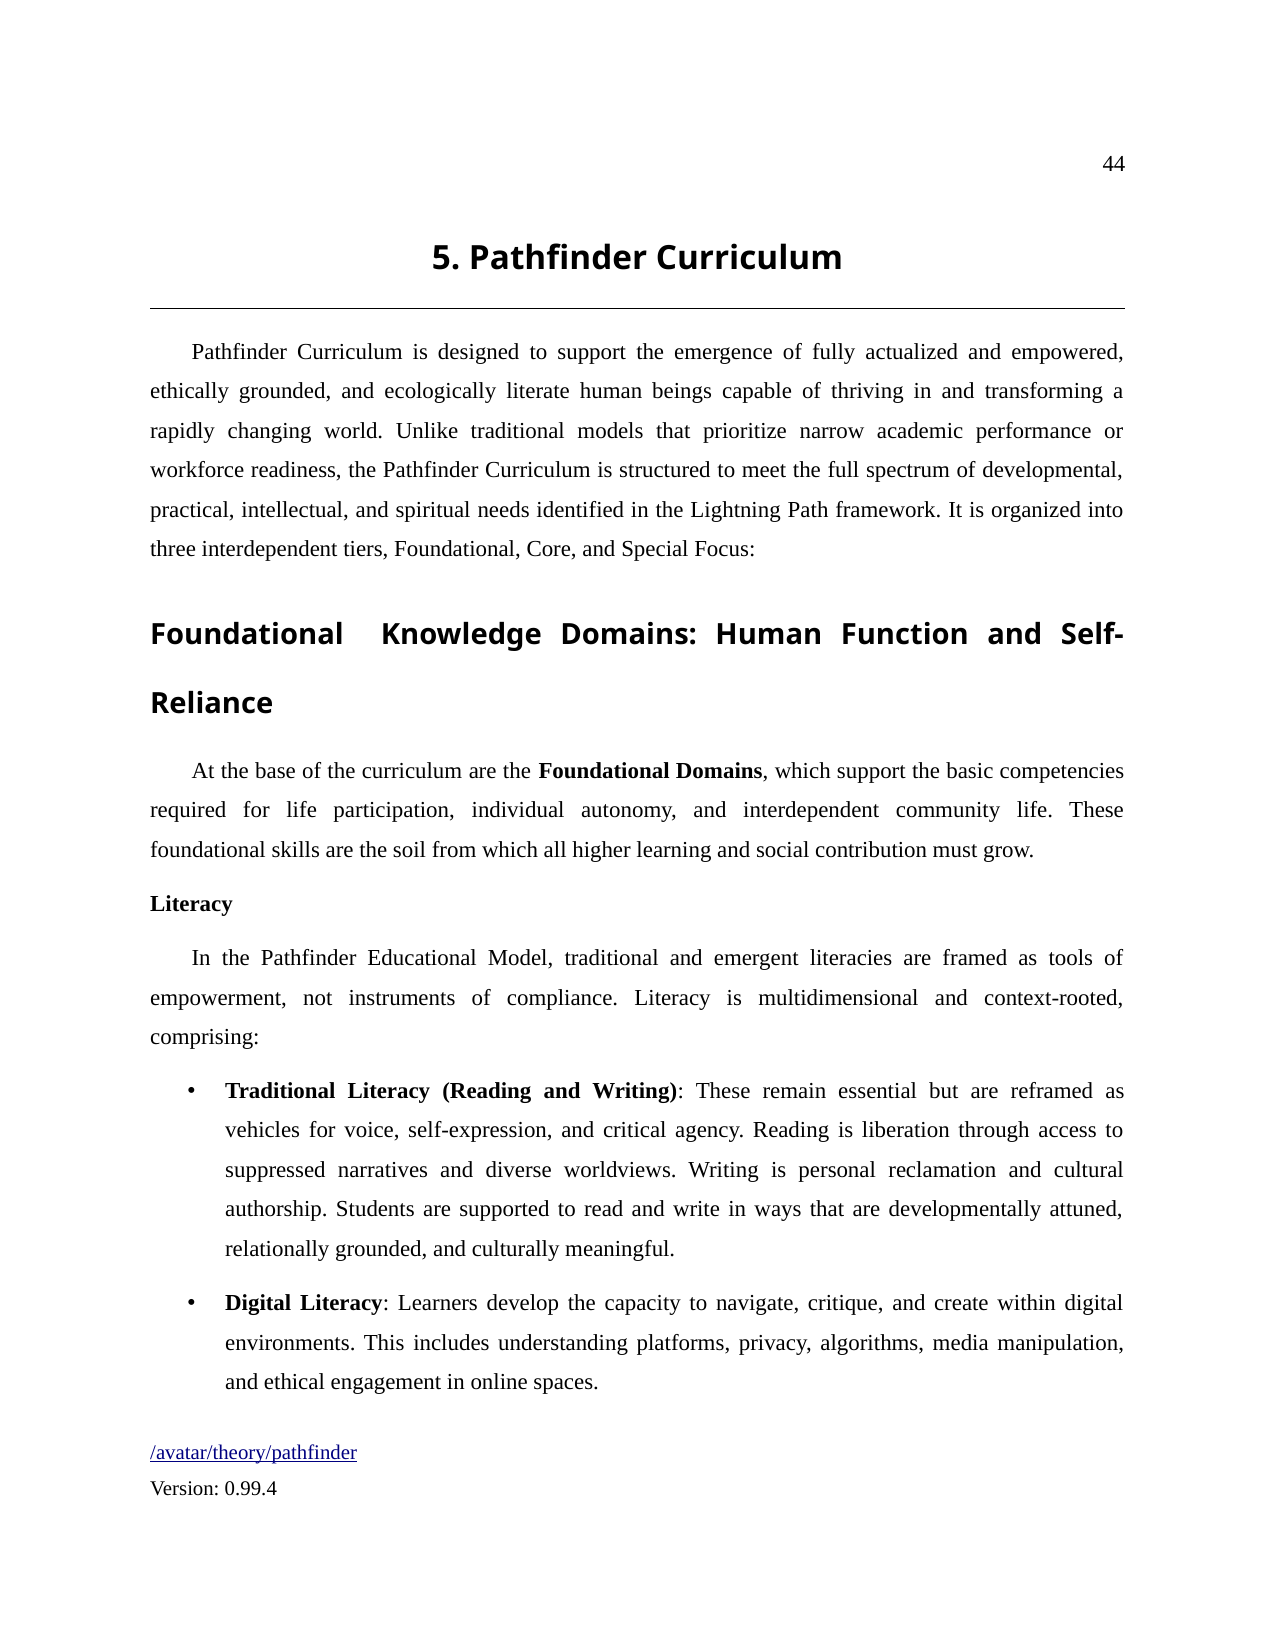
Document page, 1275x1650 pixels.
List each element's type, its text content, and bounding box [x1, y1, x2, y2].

text At the base of the curriculum are the Foundational Domains, which support the basic competencies required for life participation, individual autonomy, and interdependent community life. These foundational skills are the soil from which all higher learning and social contribution must grow. [150, 757, 1125, 862]
subtitle 5. Pathfinder Curriculum [150, 231, 1125, 308]
list Traditional Literacy (Reading and Writing): These remain essential but are reframed as vehicles for voice, self-expression, and critical agency. Reading is liberation through access to suppressed narratives and diverse worldviews. Writing is personal reclamation and cultural authorship. Students are supported to read and write in ways that are developmentally attuned, relationally grounded, and culturally meaningful. [187, 1077, 1125, 1261]
list Digital Literacy: Learners develop the capacity to navigate, critique, and create within digital environments. This includes understanding platforms, privacy, algorithms, media manipulation, and ethical engagement in online spaces. [187, 1289, 1125, 1394]
text In the Pathfinder Educational Model, traditional and emergent literacies are framed as tools of empowerment, not instruments of compliance. Literacy is multidimensional and context-rooted, comprising: [150, 944, 1125, 1049]
text Pathfinder Curriculum is designed to support the emergence of fully actualized and empowered, ethically grounded, and ecologically literate human beings capable of thriving in and transforming a rapidly changing world. Unlike traditional models that prioritize narrow academic performance or workforce readiness, the Pathfinder Curriculum is structured to meet the full spectrum of developmental, practical, intellectual, and spiritual needs identified in the Lightning Path framework. It is organized into three interdependent tiers, Foundational, Core, and Special Focus: [150, 338, 1125, 562]
subtitle Foundational Knowledge Domains: Human Function and Self-Reliance [150, 613, 1125, 722]
text Literacy [150, 890, 1125, 916]
